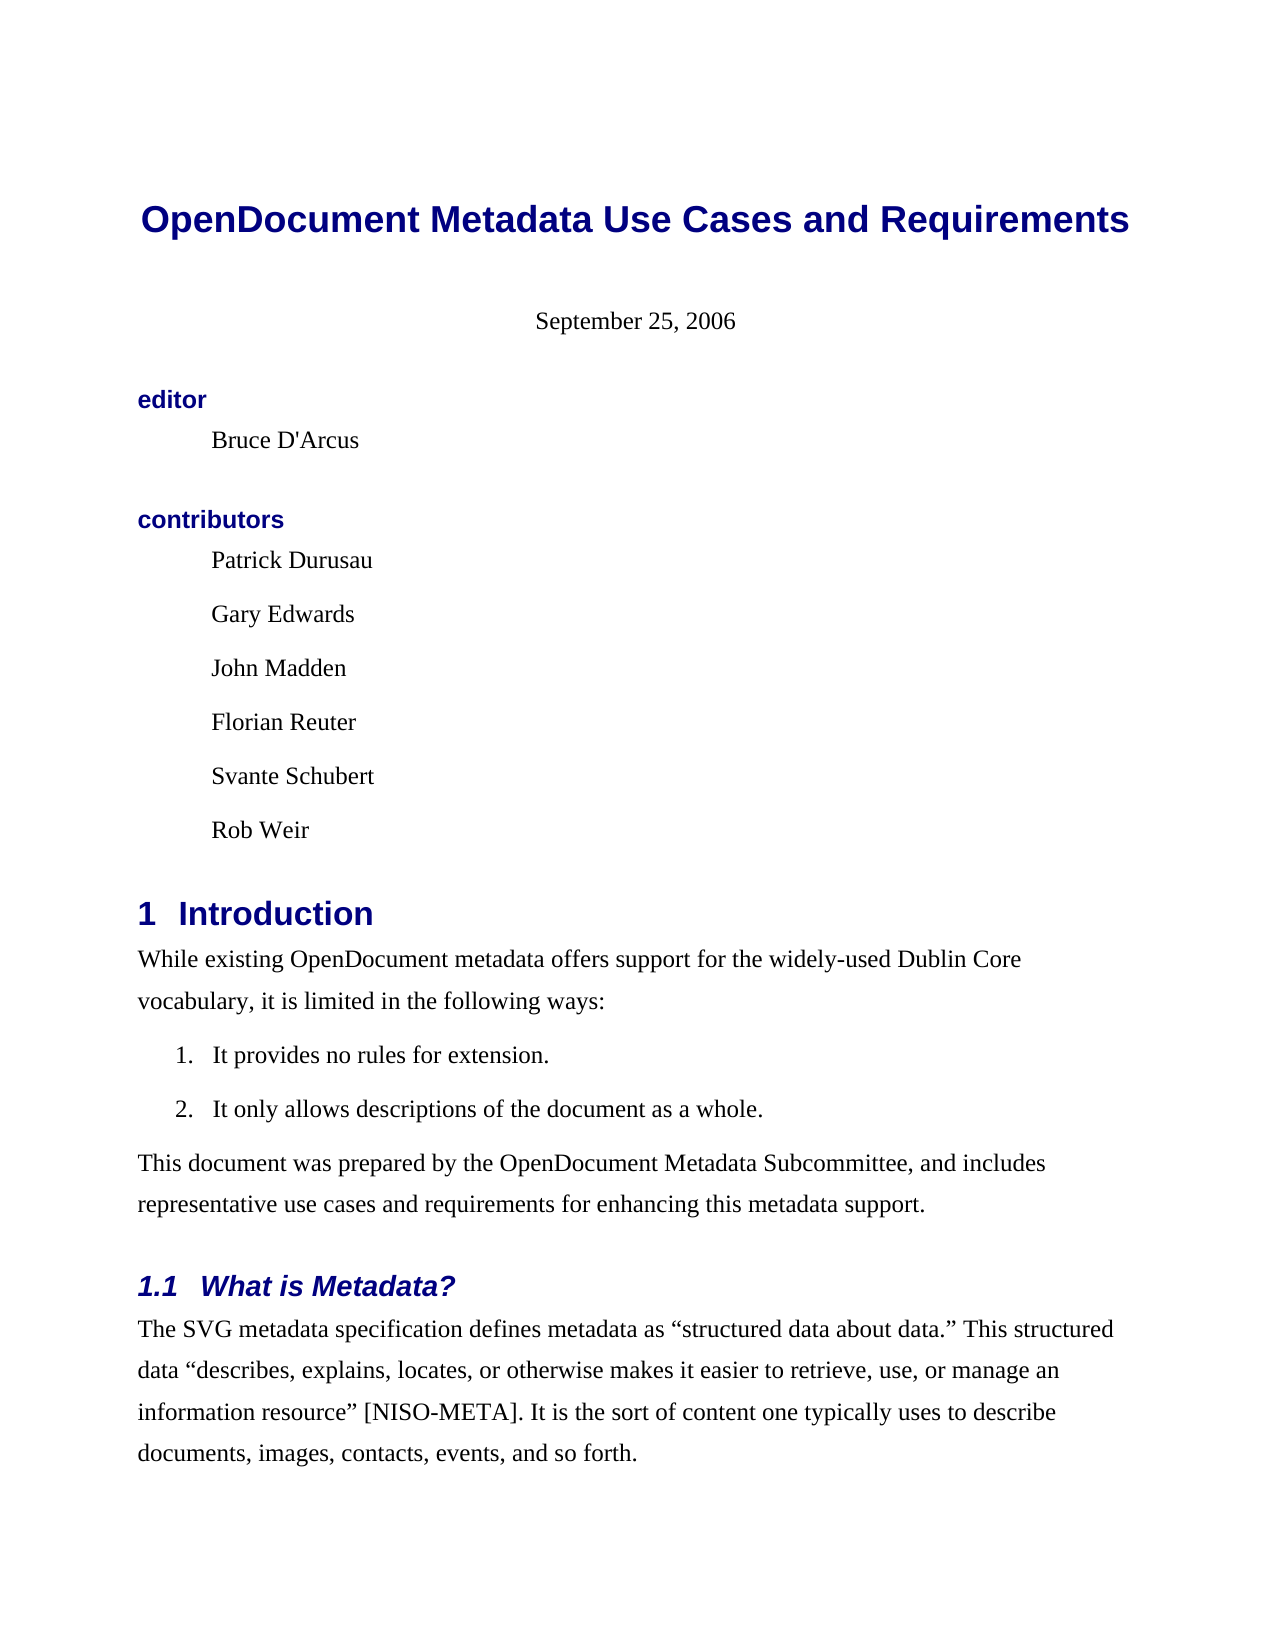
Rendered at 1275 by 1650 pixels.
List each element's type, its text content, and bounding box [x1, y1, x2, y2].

text Svante Schubert [137, 762, 1134, 790]
list It only allows descriptions of the document as a whole. [175, 1095, 1134, 1123]
list It provides no rules for extension. [175, 1041, 1134, 1069]
text editor [137, 386, 1134, 414]
text Patrick Durusau [137, 546, 1134, 574]
text Gary Edwards [137, 600, 1134, 628]
text Rob Weir [137, 816, 1134, 844]
text September 25, 2006 [137, 307, 1134, 335]
text The SVG metadata specification defines metadata as “structured data about data.” This structured data “describes, explains, locates, or otherwise makes it easier to retrieve, use, or manage an information resource” [NISO-META]. It is the sort of content one typically uses to describe documents, images, contacts, events, and so forth. [137, 1315, 1134, 1467]
text John Madden [137, 654, 1134, 682]
title OpenDocument Metadata Use Cases and Requirements [137, 198, 1134, 240]
text While existing OpenDocument metadata offers support for the widely-used Dublin Core vocabulary, it is limited in the following ways: [137, 945, 1134, 1014]
text Florian Reuter [137, 708, 1134, 736]
subtitle What is Metadata? [137, 1270, 1134, 1302]
subtitle Introduction [137, 895, 1134, 933]
text This document was prepared by the OpenDocument Metadata Subcommittee, and includes representative use cases and requirements for enhancing this metadata support. [137, 1149, 1134, 1218]
text Bruce D'Arcus [137, 426, 1134, 454]
text contributors [137, 506, 1134, 533]
